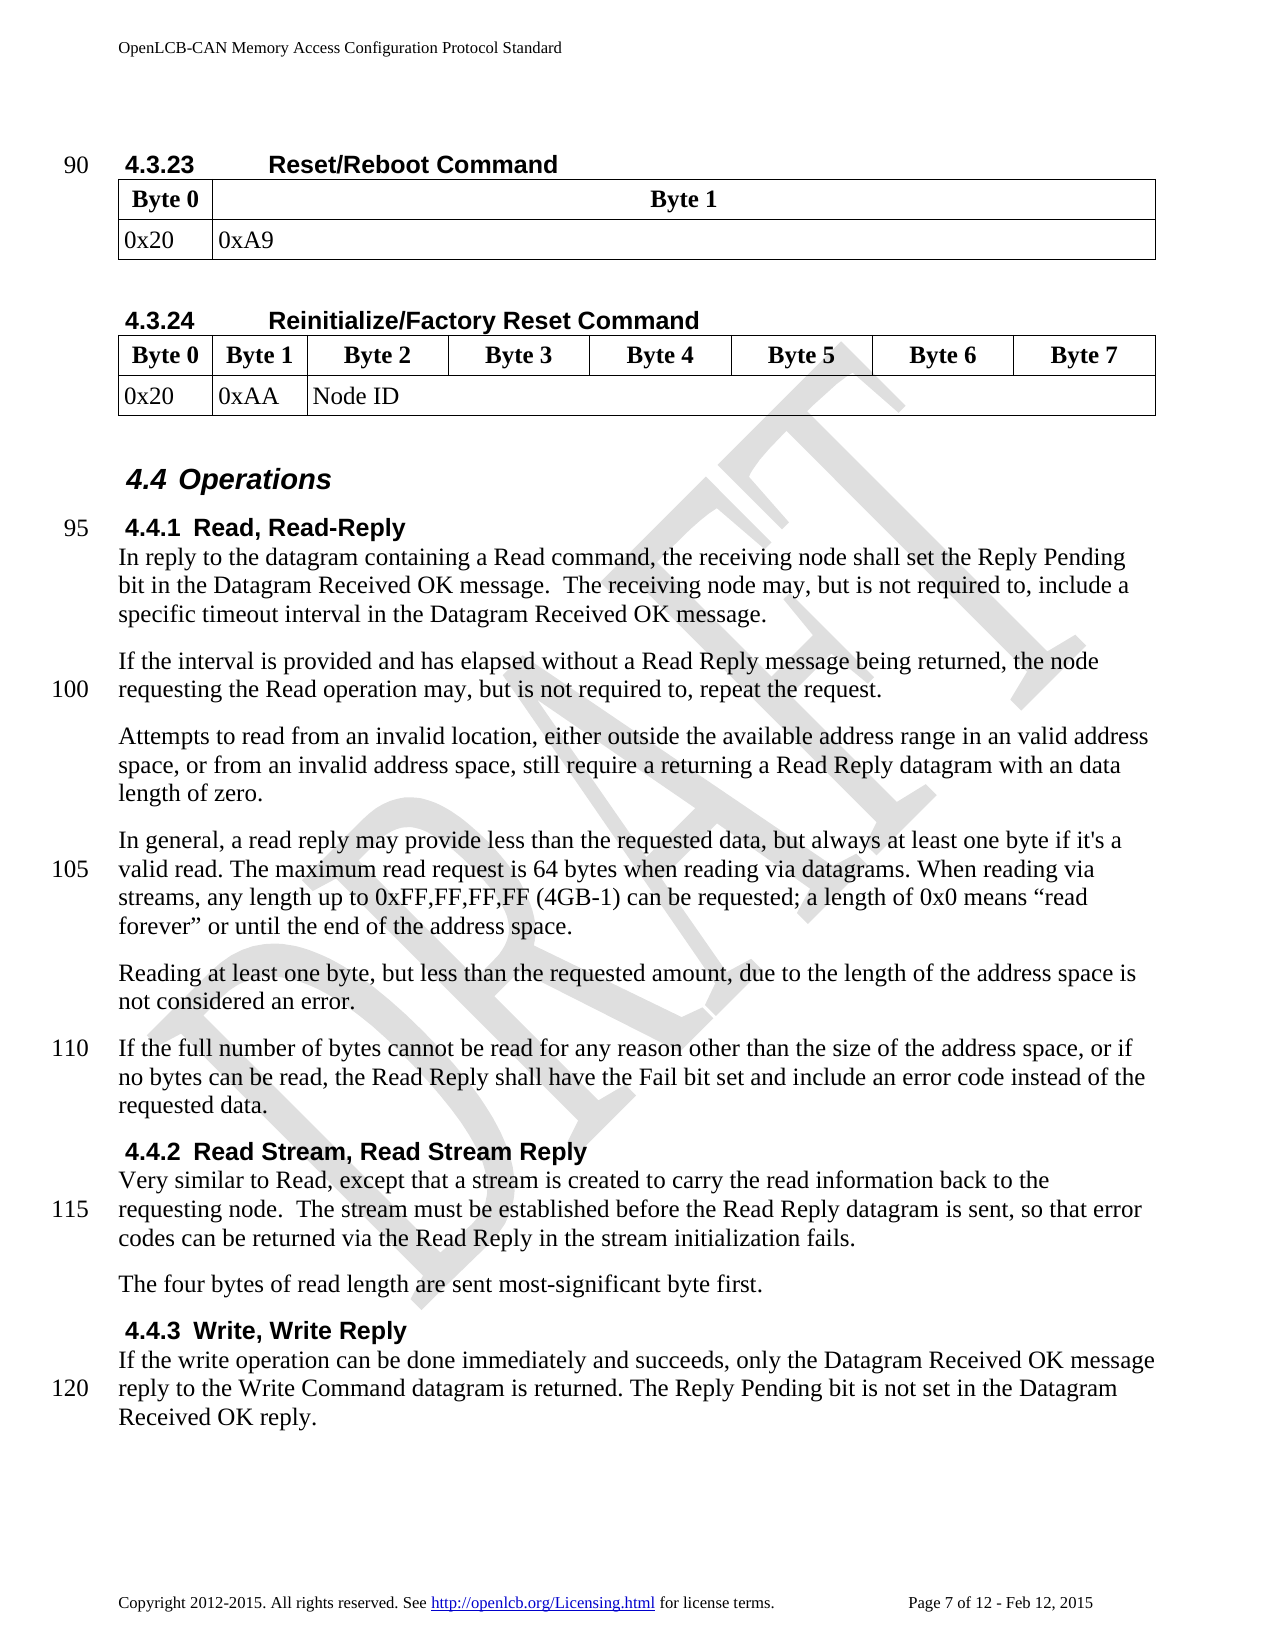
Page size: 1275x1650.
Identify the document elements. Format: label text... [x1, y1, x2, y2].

text Very similar to Read, except that a stream is created to carry the read information back to the requesting node. The stream must be established before the Read Reply datagram is sent, so that error codes can be returned via the Read Reply in the stream initialization fails. [482, 1166, 1157, 1252]
text If the interval is provided and has elapsed without a Read Reply message being returned, the node requesting the Read operation may, but is not required to, repeat the request. [1030, 646, 1157, 703]
subtitle Read Stream, Read Stream Reply [504, 1137, 1157, 1166]
table_cell 0xA9 [213, 220, 1155, 259]
text In general, a read reply may provide less than the requested data, but always at least one byte if it's a valid read. The maximum read request is 64 bytes when reading via datagrams. When reading via streams, any length up to 0xFF,FF,FF,FF (4GB-1) can be requested; a length of 0x0 means “read forever” or until the end of the address space. [118, 825, 396, 940]
text Reading at least one byte, but less than the requested amount, due to the length of the address space is not considered an error. [331, 958, 471, 1015]
text Very similar to Read, except that a stream is created to carry the read information back to the requesting node. The stream must be established before the Read Reply datagram is sent, so that error codes can be returned via the Read Reply in the stream initialization fails. [118, 1166, 398, 1252]
table_header Byte 4 [590, 336, 731, 375]
text In general, a read reply may provide less than the requested data, but always at least one byte if it's a valid read. The maximum read request is 64 bytes when reading via datagrams. When reading via streams, any length up to 0xFF,FF,FF,FF (4GB-1) can be requested; a length of 0x0 means “read forever” or until the end of the address space. [663, 825, 1157, 940]
text Reading at least one byte, but less than the requested amount, due to the length of the address space is not considered an error. [562, 958, 714, 1015]
subtitle Reset/Reboot Command [118, 150, 1157, 179]
subtitle Write, Write Reply [118, 1316, 1157, 1345]
text In reply to the datagram containing a Read command, the receiving node shall set the Reply Pending bit in the Datagram Received OK message. The receiving node may, but is not required to, include a specific timeout interval in the Datagram Received OK message. [658, 542, 982, 628]
text Reading at least one byte, but less than the requested amount, due to the length of the address space is not considered an error. [496, 974, 604, 1015]
text Attempts to read from an invalid location, either outside the available address range in an valid address space, or from an invalid address space, still require a returning a Read Reply datagram with an data length of zero. [118, 721, 592, 807]
text Attempts to read from an invalid location, either outside the available address range in an valid address space, or from an invalid address space, still require a returning a Read Reply datagram with an data length of zero. [817, 721, 1157, 807]
text If the full number of bytes cannot be read for any reason other than the size of the address space, or if no bytes can be read, the Read Reply shall have the Fail bit set and include an error code instead of the requested data. [426, 1033, 575, 1119]
text Attempts to read from an invalid location, either outside the available address range in an valid address space, or from an invalid address space, still require a returning a Read Reply datagram with an data length of zero. [553, 721, 692, 807]
table_header Byte 6 [873, 336, 1013, 375]
text In general, a read reply may provide less than the requested data, but always at least one byte if it's a valid read. The maximum read request is 64 bytes when reading via datagrams. When reading via streams, any length up to 0xFF,FF,FF,FF (4GB-1) can be requested; a length of 0x0 means “read forever” or until the end of the address space. [360, 828, 508, 940]
text Very similar to Read, except that a stream is created to carry the read information back to the requesting node. The stream must be established before the Read Reply datagram is sent, so that error codes can be returned via the Read Reply in the stream initialization fails. [355, 1166, 487, 1251]
table_header Byte 0 [119, 336, 212, 375]
table_cell Node ID [308, 376, 805, 415]
text Reading at least one byte, but less than the requested amount, due to the length of the address space is not considered an error. [205, 977, 357, 1015]
text Attempts to read from an invalid location, either outside the available address range in an valid address space, or from an invalid address space, still require a returning a Read Reply datagram with an data length of zero. [622, 721, 860, 807]
text In reply to the datagram containing a Read command, the receiving node shall set the Reply Pending bit in the Datagram Received OK message. The receiving node may, but is not required to, include a specific timeout interval in the Datagram Received OK message. [939, 542, 1157, 628]
subtitle [910, 513, 1157, 542]
text In general, a read reply may provide less than the requested data, but always at least one byte if it's a valid read. The maximum read request is 64 bytes when reading via datagrams. When reading via streams, any length up to 0xFF,FF,FF,FF (4GB-1) can be requested; a length of 0x0 means “read forever” or until the end of the address space. [471, 825, 684, 940]
table_header Byte 1 [213, 180, 1155, 219]
table_cell 0xAA [213, 376, 307, 415]
subtitle [679, 513, 755, 542]
table_cell 0x20 [119, 376, 212, 415]
table_header Byte 0 [119, 180, 212, 219]
text Reading at least one byte, but less than the requested amount, due to the length of the address space is not considered an error. [718, 958, 1157, 1015]
text If the full number of bytes cannot be read for any reason other than the size of the address space, or if no bytes can be read, the Read Reply shall have the Fail bit set and include an error code instead of the requested data. [222, 1033, 457, 1119]
text If the full number of bytes cannot be read for any reason other than the size of the address space, or if no bytes can be read, the Read Reply shall have the Fail bit set and include an error code instead of the requested data. [118, 1033, 265, 1119]
subtitle Read, Read-Reply [118, 513, 668, 542]
table_cell [808, 376, 1155, 415]
subtitle Read Stream, Read Stream Reply [326, 1137, 483, 1166]
table_cell 0x20 [119, 220, 212, 259]
text If the interval is provided and has elapsed without a Read Reply message being returned, the node requesting the Read operation may, but is not required to, repeat the request. [791, 646, 1026, 703]
table_header Byte 1 [213, 336, 307, 375]
table_header Byte 5 [732, 336, 872, 375]
text If the interval is provided and has elapsed without a Read Reply message being returned, the node requesting the Read operation may, but is not required to, repeat the request. [118, 646, 756, 703]
text In reply to the datagram containing a Read command, the receiving node shall set the Reply Pending bit in the Datagram Received OK message. The receiving node may, but is not required to, include a specific timeout interval in the Datagram Received OK message. [118, 542, 681, 628]
table_header Byte 2 [308, 336, 448, 375]
text If the write operation can be done immediately and succeeds, only the Datagram Received OK message reply to the Write Command datagram is returned. The Reply Pending bit is not set in the Datagram Received OK reply. [118, 1345, 1157, 1431]
text Reading at least one byte, but less than the requested amount, due to the length of the address space is not considered an error. [118, 958, 225, 1015]
table_header Byte 7 [1014, 336, 1155, 375]
subtitle [750, 462, 849, 495]
text The four bytes of read length are sent most-significant byte first. [435, 1269, 1157, 1298]
table_header Byte 3 [449, 336, 589, 375]
subtitle [859, 462, 1157, 495]
subtitle Reinitialize/Factory Reset Command [118, 306, 1157, 335]
subtitle Operations [118, 462, 746, 495]
subtitle [744, 513, 896, 542]
subtitle Read Stream, Read Stream Reply [118, 1137, 312, 1166]
text The four bytes of read length are sent most-significant byte first. [118, 1269, 422, 1298]
text If the full number of bytes cannot be read for any reason other than the size of the address space, or if no bytes can be read, the Read Reply shall have the Fail bit set and include an error code instead of the requested data. [533, 1033, 1157, 1119]
